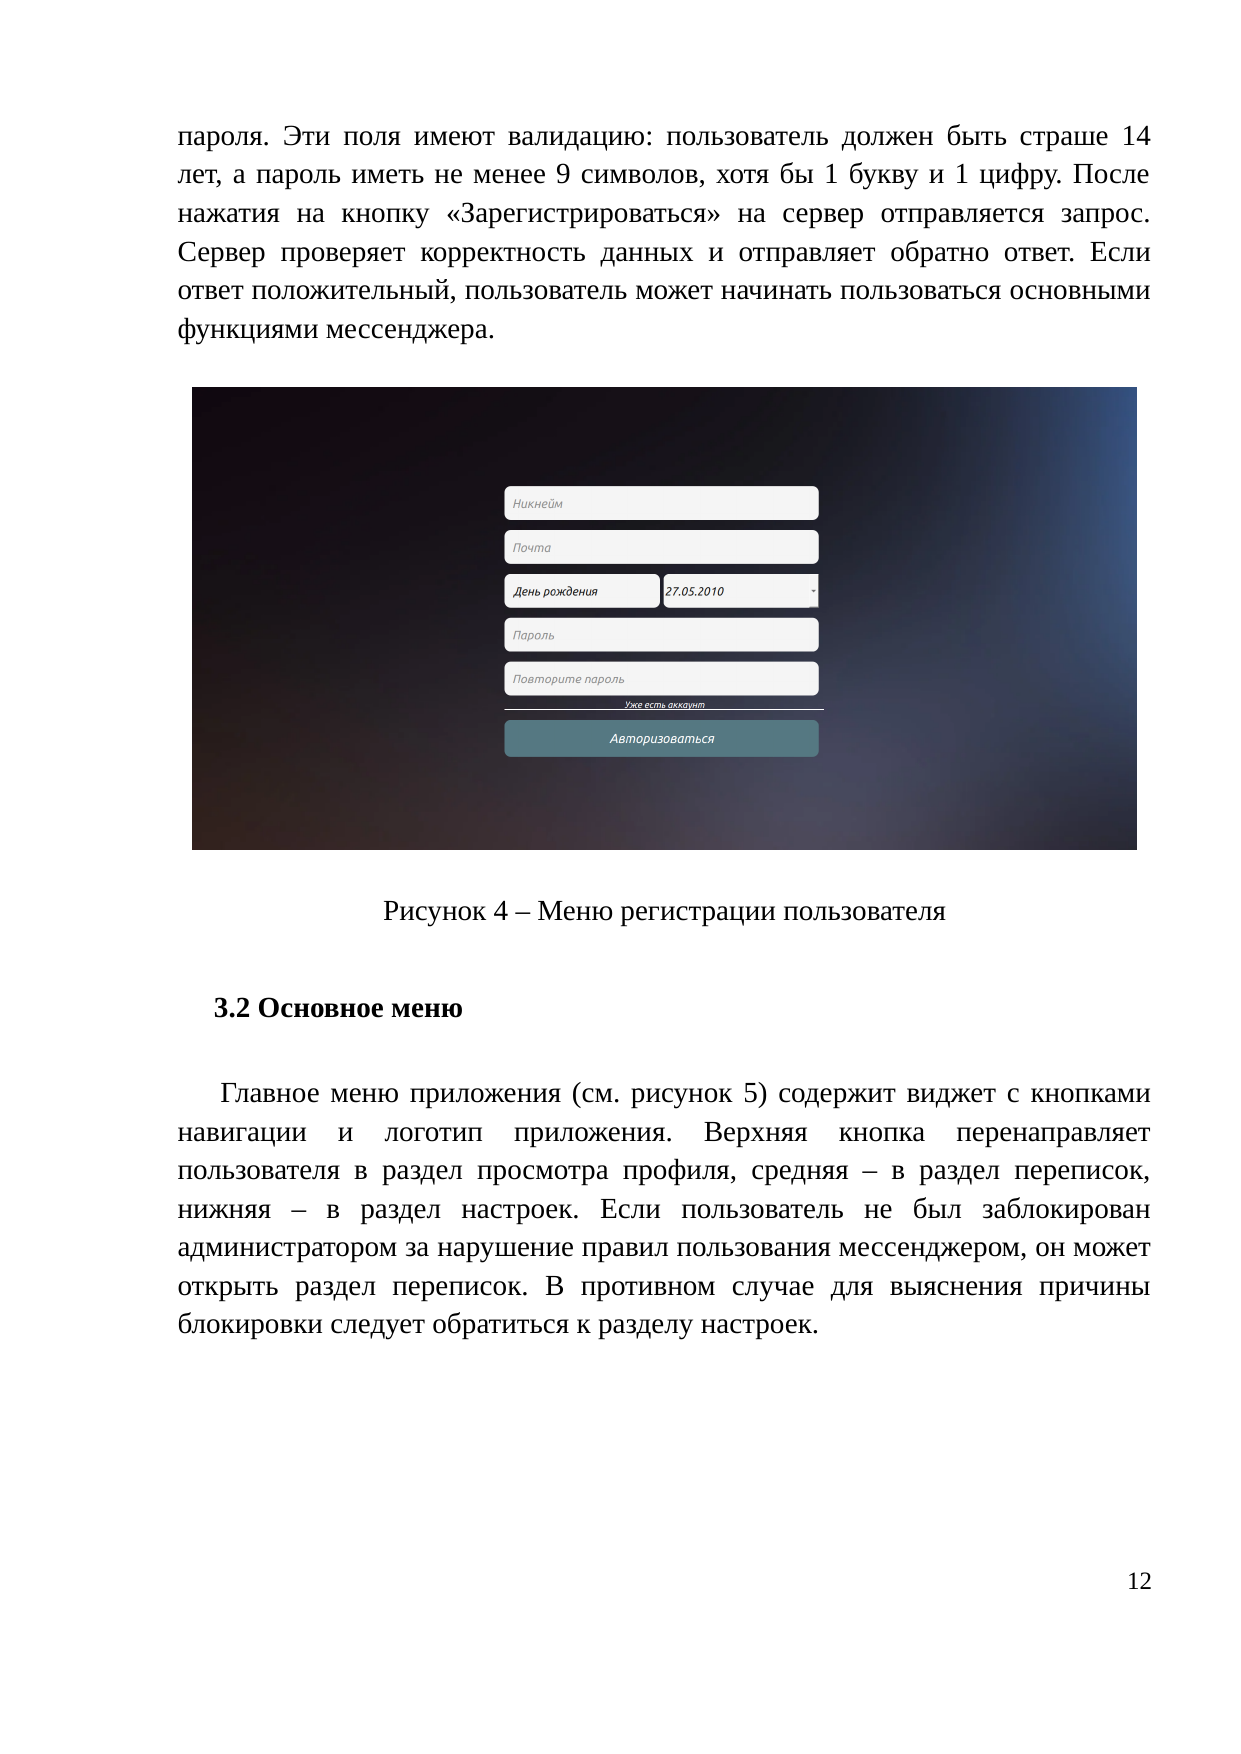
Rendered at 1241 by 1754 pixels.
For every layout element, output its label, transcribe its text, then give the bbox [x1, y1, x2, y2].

text Рисунок 4 – Меню регистрации пользователя [177, 893, 1152, 926]
picture [192, 387, 1137, 850]
text пароля. Эти поля имеют валидацию: пользователь должен быть страше 14 лет, а пароль иметь не менее 9 символов, хотя бы 1 букву и 1 цифру. После нажатия на кнопку «Зарегистрироваться» на сервер отправляется запрос. Сервер проверяет корректность данных и отправляет обратно ответ. Если ответ положительный, пользователь может начинать пользоваться основными функциями мессенджера. [177, 118, 1152, 344]
text Главное меню приложения (см. рисунок 5) содержит виджет с кнопками навигации и логотип приложения. Верхняя кнопка перенаправляет пользователя в раздел просмотра профиля, средняя – в раздел переписок, нижняя – в раздел настроек. Если пользователь не был заблокирован администратором за нарушение правил пользования мессенджером, он может открыть раздел переписок. В противном случае для выяснения причины блокировки следует обратиться к разделу настроек. [177, 1075, 1152, 1340]
subtitle 3.2 Основное меню [177, 991, 1152, 1024]
